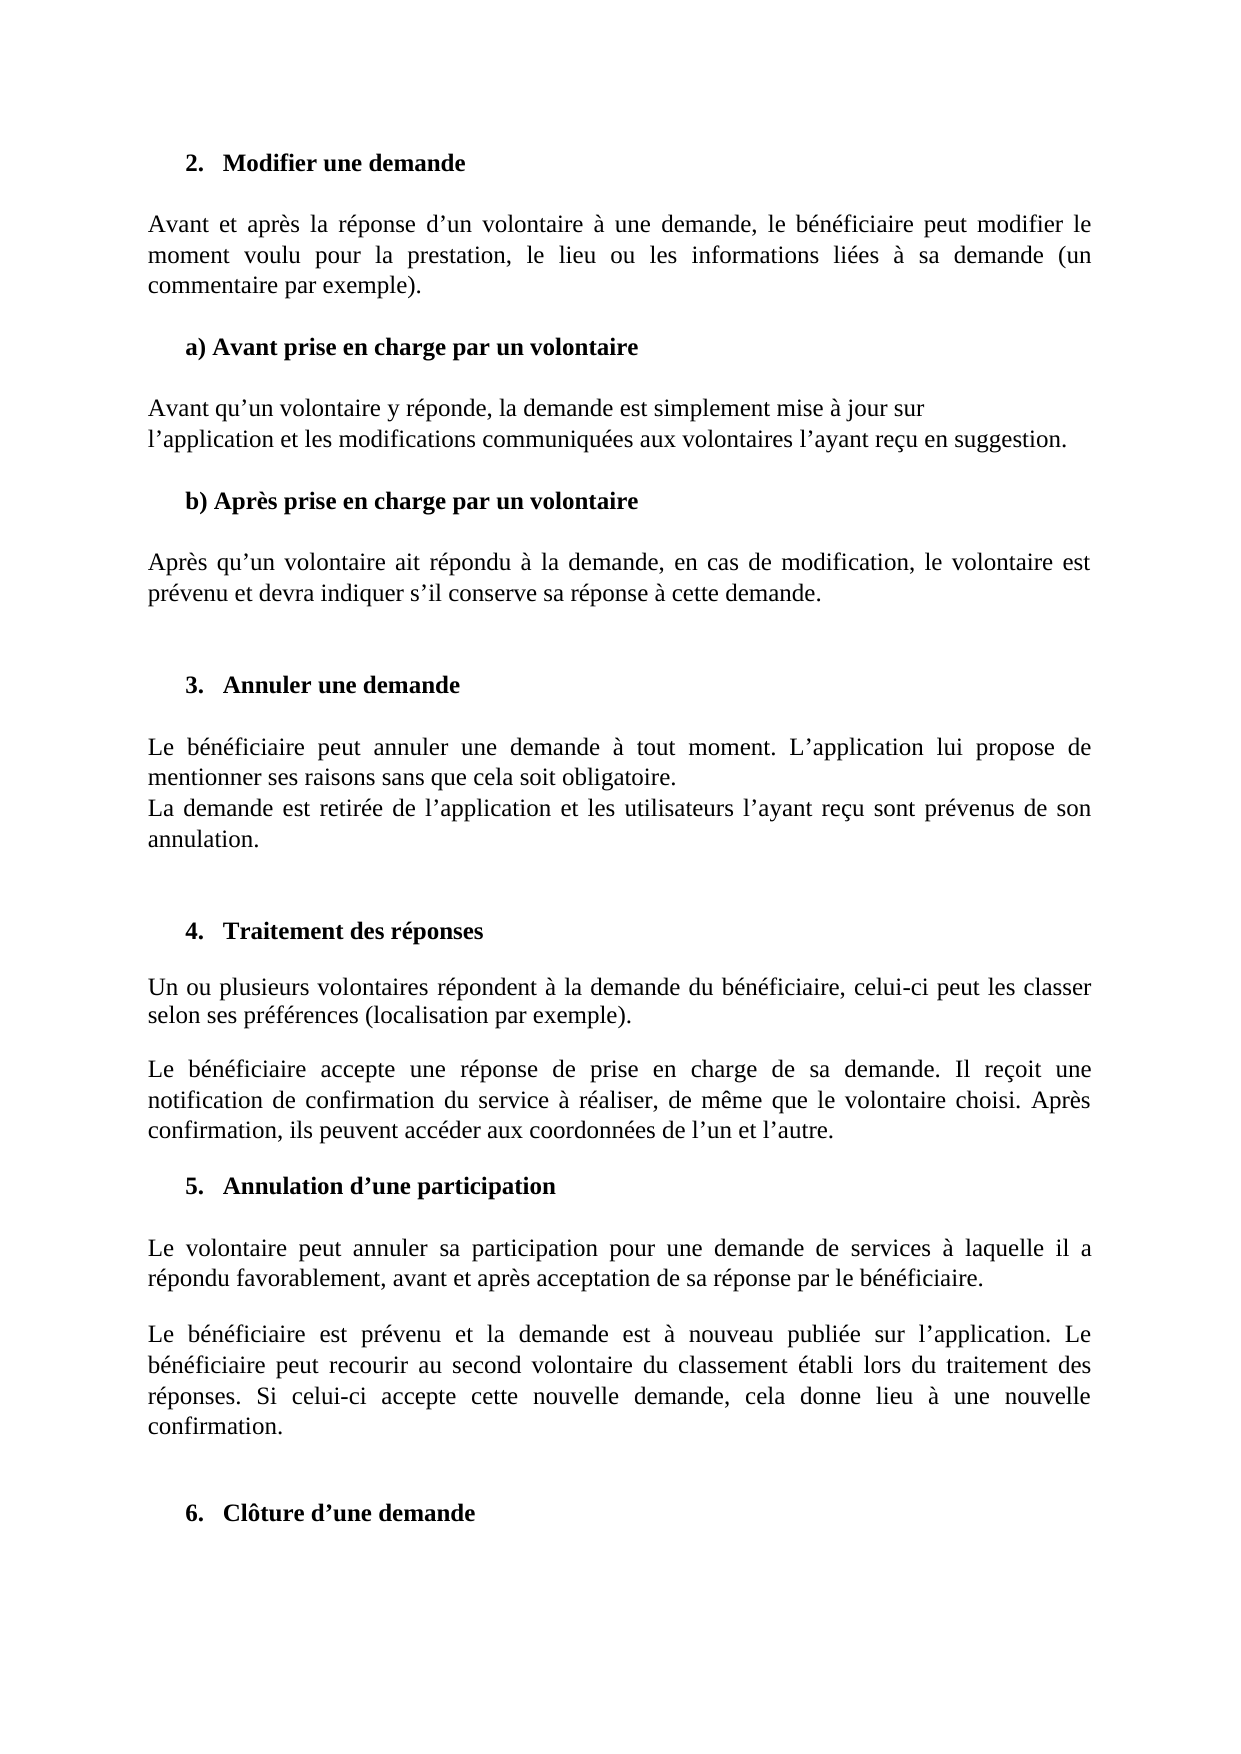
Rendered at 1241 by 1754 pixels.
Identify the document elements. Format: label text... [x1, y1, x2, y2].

list Le bénéficiaire peut annuler une demande à tout moment. L’application lui propose de mentionner ses raisons sans que cela soit obligatoire. [148, 732, 1092, 791]
list Annuler une demande [185, 670, 1092, 699]
list La demande est retirée de l’application et les utilisateurs l’ayant reçu sont prévenus de son annulation. [148, 793, 1092, 852]
list Avant et après la réponse d’un volontaire à une demande, le bénéficiaire peut modifier le moment voulu pour la prestation, le lieu ou les informations liées à sa demande (un commentaire par exemple). [148, 209, 1092, 299]
list Après qu’un volontaire ait répondu à la demande, en cas de modification, le volontaire est prévenu et devra indiquer s’il conserve sa réponse à cette demande. [148, 547, 1092, 607]
list l’application et les modifications communiquées aux volontaires l’ayant reçu en suggestion. [148, 424, 1092, 453]
list Clôture d’une demande [185, 1498, 1092, 1527]
list b) Après prise en charge par un volontaire [185, 486, 1092, 514]
list Annulation d’une participation [185, 1171, 1092, 1200]
list a) Avant prise en charge par un volontaire [185, 332, 1092, 361]
text Le bénéficiaire est prévenu et la demande est à nouveau publiée sur l’application. Le bénéficiaire peut recourir au second volontaire du classement établi lors du traitement des réponses. Si celui-ci accepte cette nouvelle demande, cela donne lieu à une nouvelle confirmation. [148, 1319, 1092, 1440]
list Avant qu’un volontaire y réponde, la demande est simplement mise à jour sur [148, 393, 1092, 422]
text Le bénéficiaire accepte une réponse de prise en charge de sa demande. Il reçoit une notification de confirmation du service à réaliser, de même que le volontaire choisi. Après confirmation, ils peuvent accéder aux coordonnées de l’un et l’autre. [148, 1054, 1092, 1144]
list Modifier une demande [185, 148, 1092, 176]
text Un ou plusieurs volontaires répondent à la demande du bénéficiaire, celui-ci peut les classer selon ses préférences (localisation par exemple). [148, 972, 1092, 1029]
list Traitement des réponses [185, 916, 1092, 945]
list Le volontaire peut annuler sa participation pour une demande de services à laquelle il a répondu favorablement, avant et après acceptation de sa réponse par le bénéficiaire. [148, 1233, 1092, 1292]
